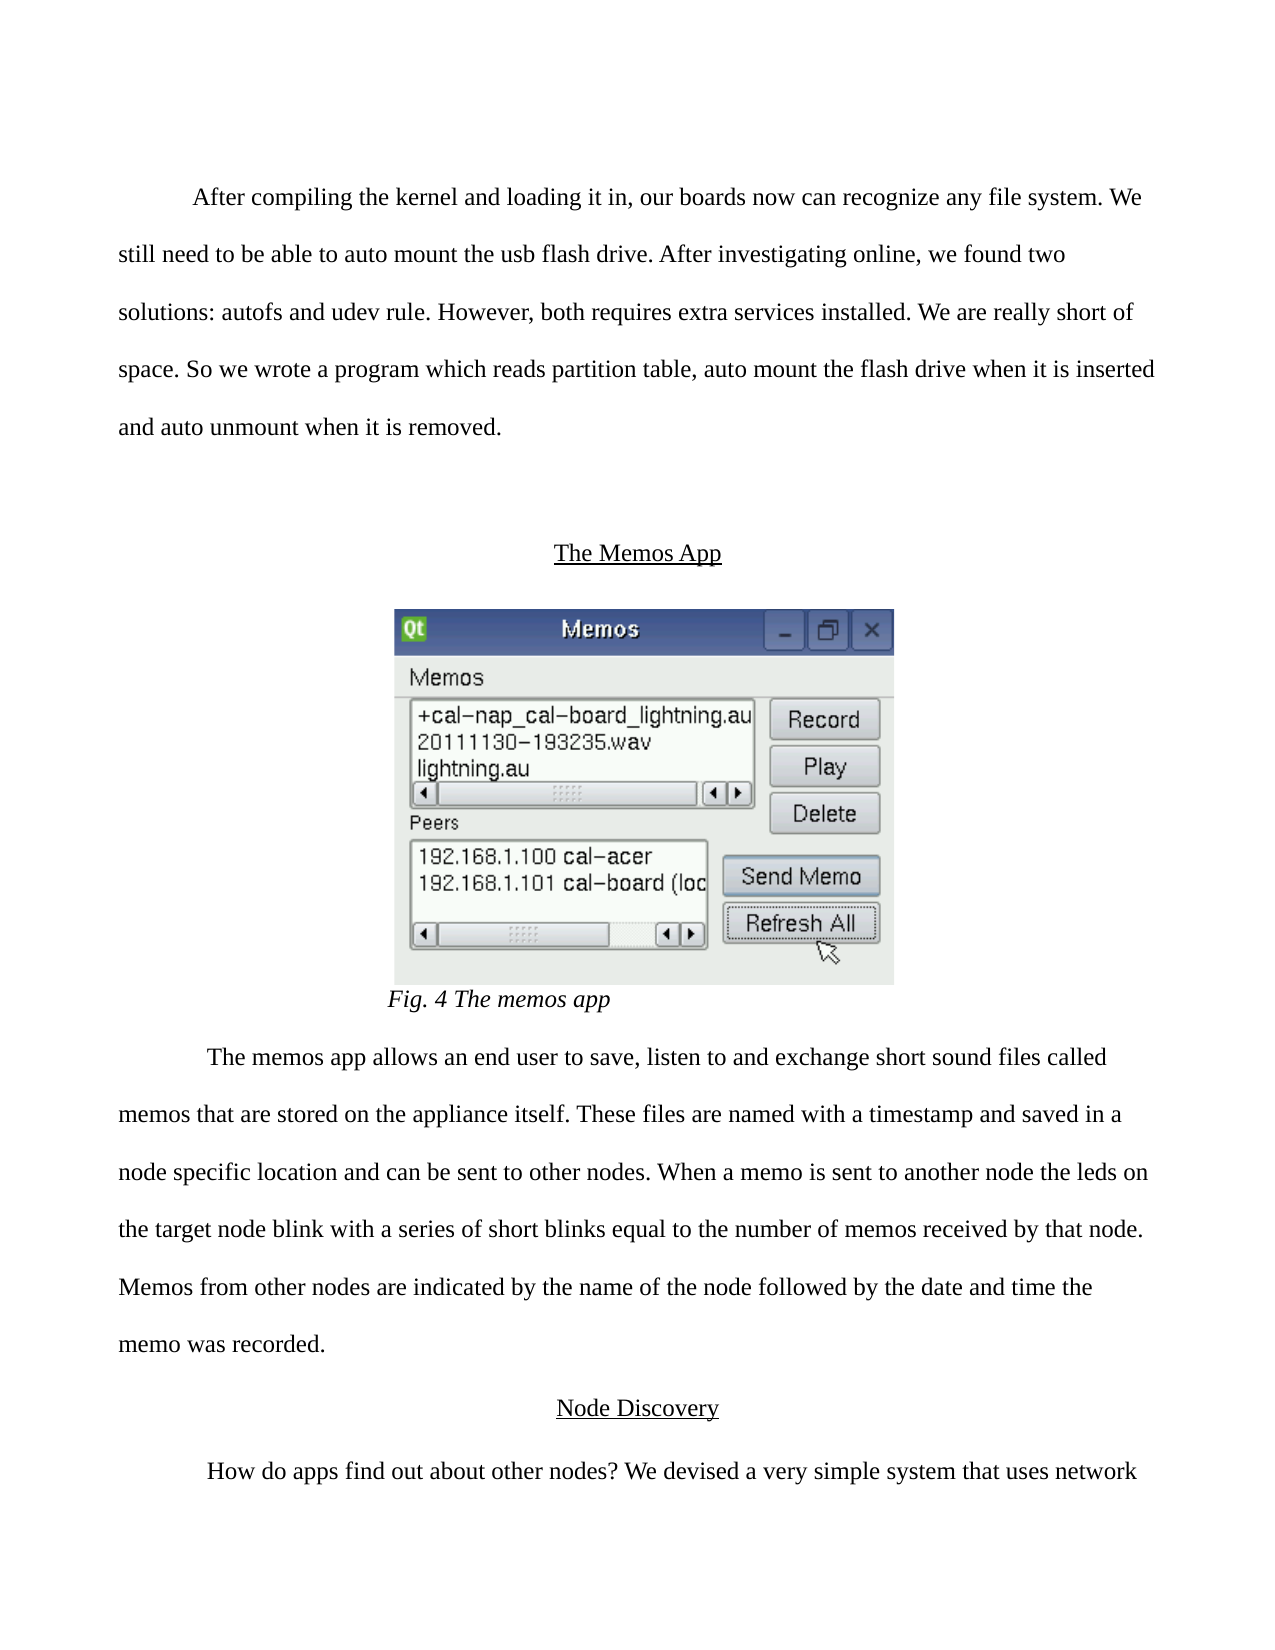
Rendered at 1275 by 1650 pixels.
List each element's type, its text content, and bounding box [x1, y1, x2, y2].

picture [394, 609, 895, 985]
text How do apps find out about other nodes? We devised a very simple system that uses network [118, 1456, 1157, 1485]
text After compiling the kernel and loading it in, our boards now can recognize any file system. We still need to be able to auto mount the usb flash drive. After investigating online, we found two solutions: autofs and udev rule. However, both requires extra services installed. We are really short of space. So we wrote a program which reads partition table, auto mount the flash drive when it is inserted and auto unmount when it is removed. [118, 182, 1157, 440]
text The memos app allows an end user to save, listen to and exchange short sound files called memos that are stored on the appliance itself. These files are named with a timestamp and saved in a node specific location and can be sent to other nodes. When a memo is sent to another node the leds on the target node blink with a series of short blinks equal to the number of memos received by that node. Memos from other nodes are indicated by the name of the node followed by the date and time the memo was recorded. [118, 602, 1157, 1358]
text Node Discovery [118, 1393, 1157, 1421]
text Fig. 4 The memos app [387, 614, 887, 1013]
text The Memos App [118, 538, 1157, 567]
